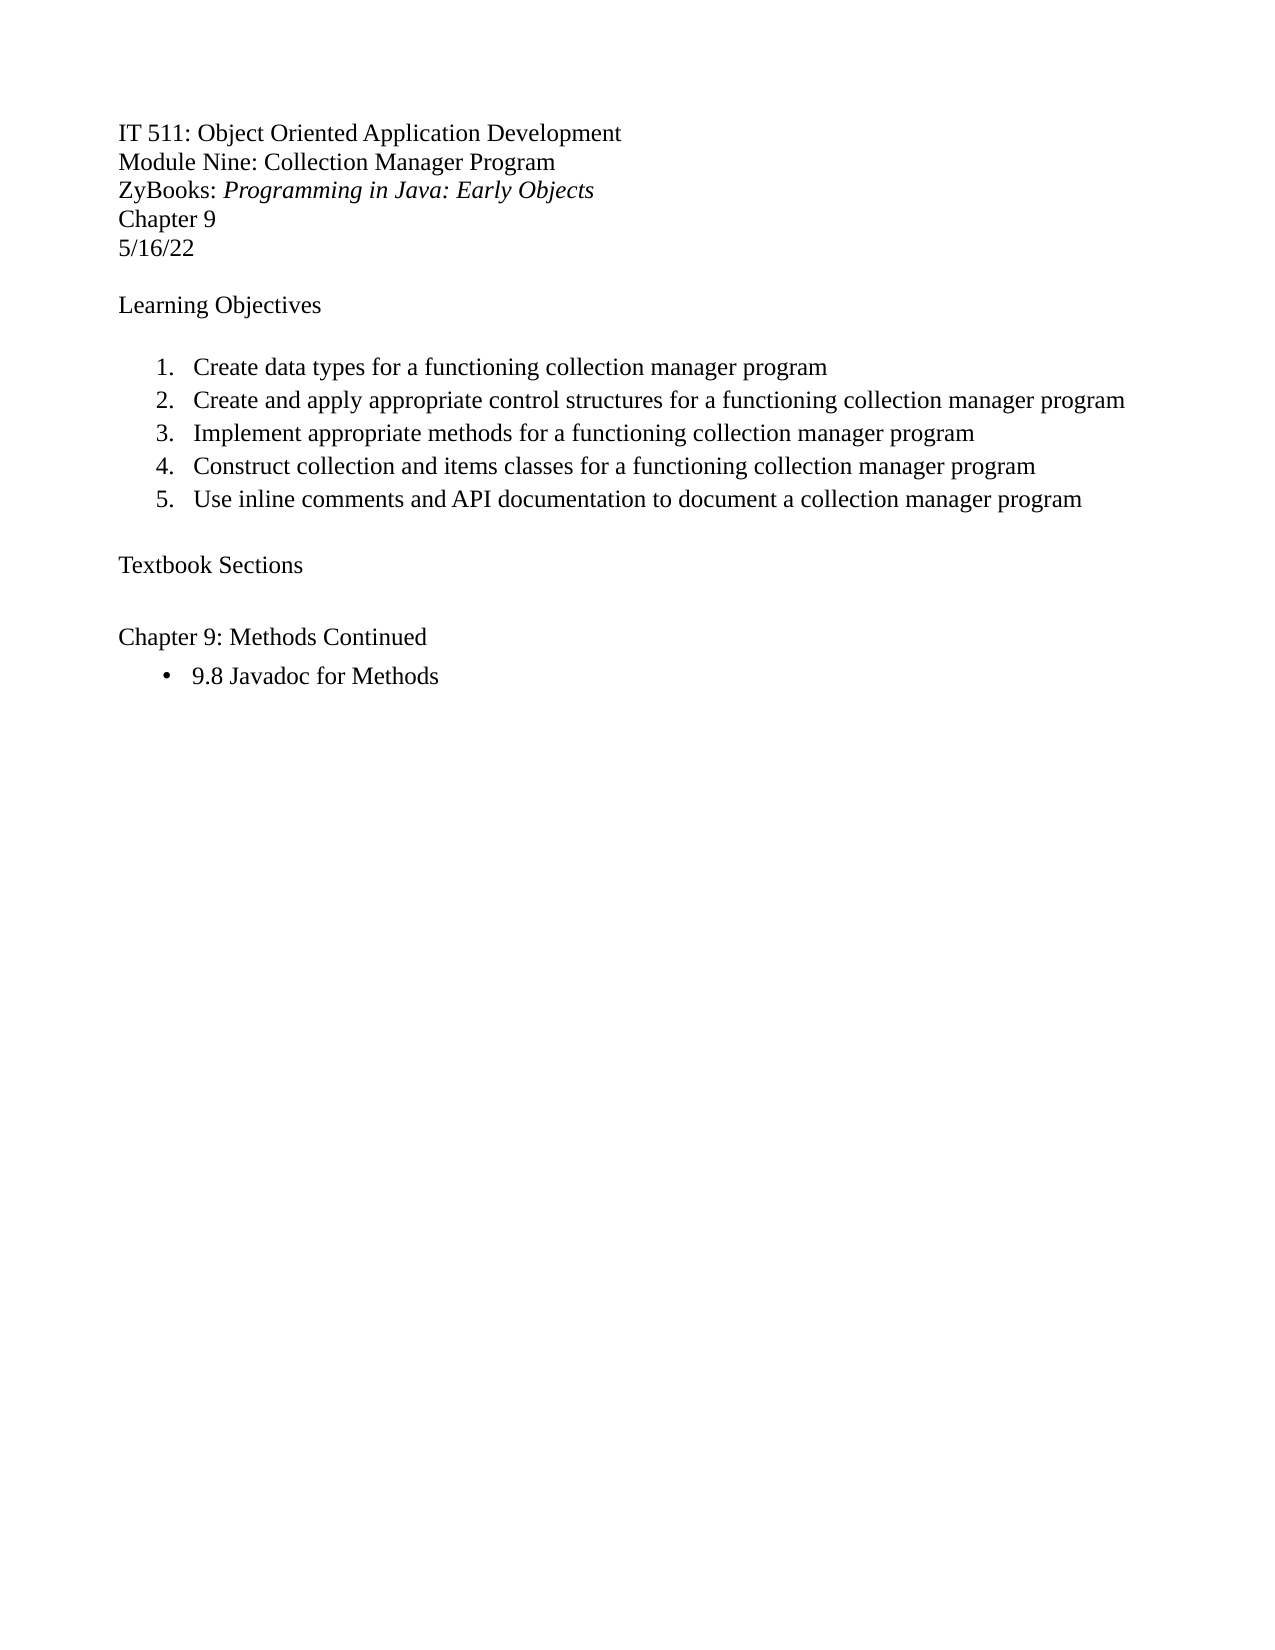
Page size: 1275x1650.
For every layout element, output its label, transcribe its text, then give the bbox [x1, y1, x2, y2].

text IT 511: Object Oriented Application Development [118, 118, 1157, 147]
text Module Nine: Collection Manager Program [118, 147, 1157, 176]
text 5/16/22 [118, 233, 1157, 262]
text Textbook Sections [118, 551, 1157, 579]
list Create data types for a functioning collection manager program [156, 352, 1157, 381]
text Chapter 9 [118, 204, 1157, 233]
list Implement appropriate methods for a functioning collection manager program [156, 418, 1157, 447]
list Construct collection and items classes for a functioning collection manager program [156, 451, 1157, 480]
list Create and apply appropriate control structures for a functioning collection manager program [156, 385, 1157, 414]
list Use inline comments and API documentation to document a collection manager program [156, 484, 1157, 513]
text Chapter 9: Methods Continued [118, 622, 1157, 651]
text Learning Objectives [118, 291, 1157, 319]
list 9.8 Javadoc for Methods [162, 661, 1157, 690]
text ZyBooks: Programming in Java: Early Objects [118, 176, 1157, 204]
